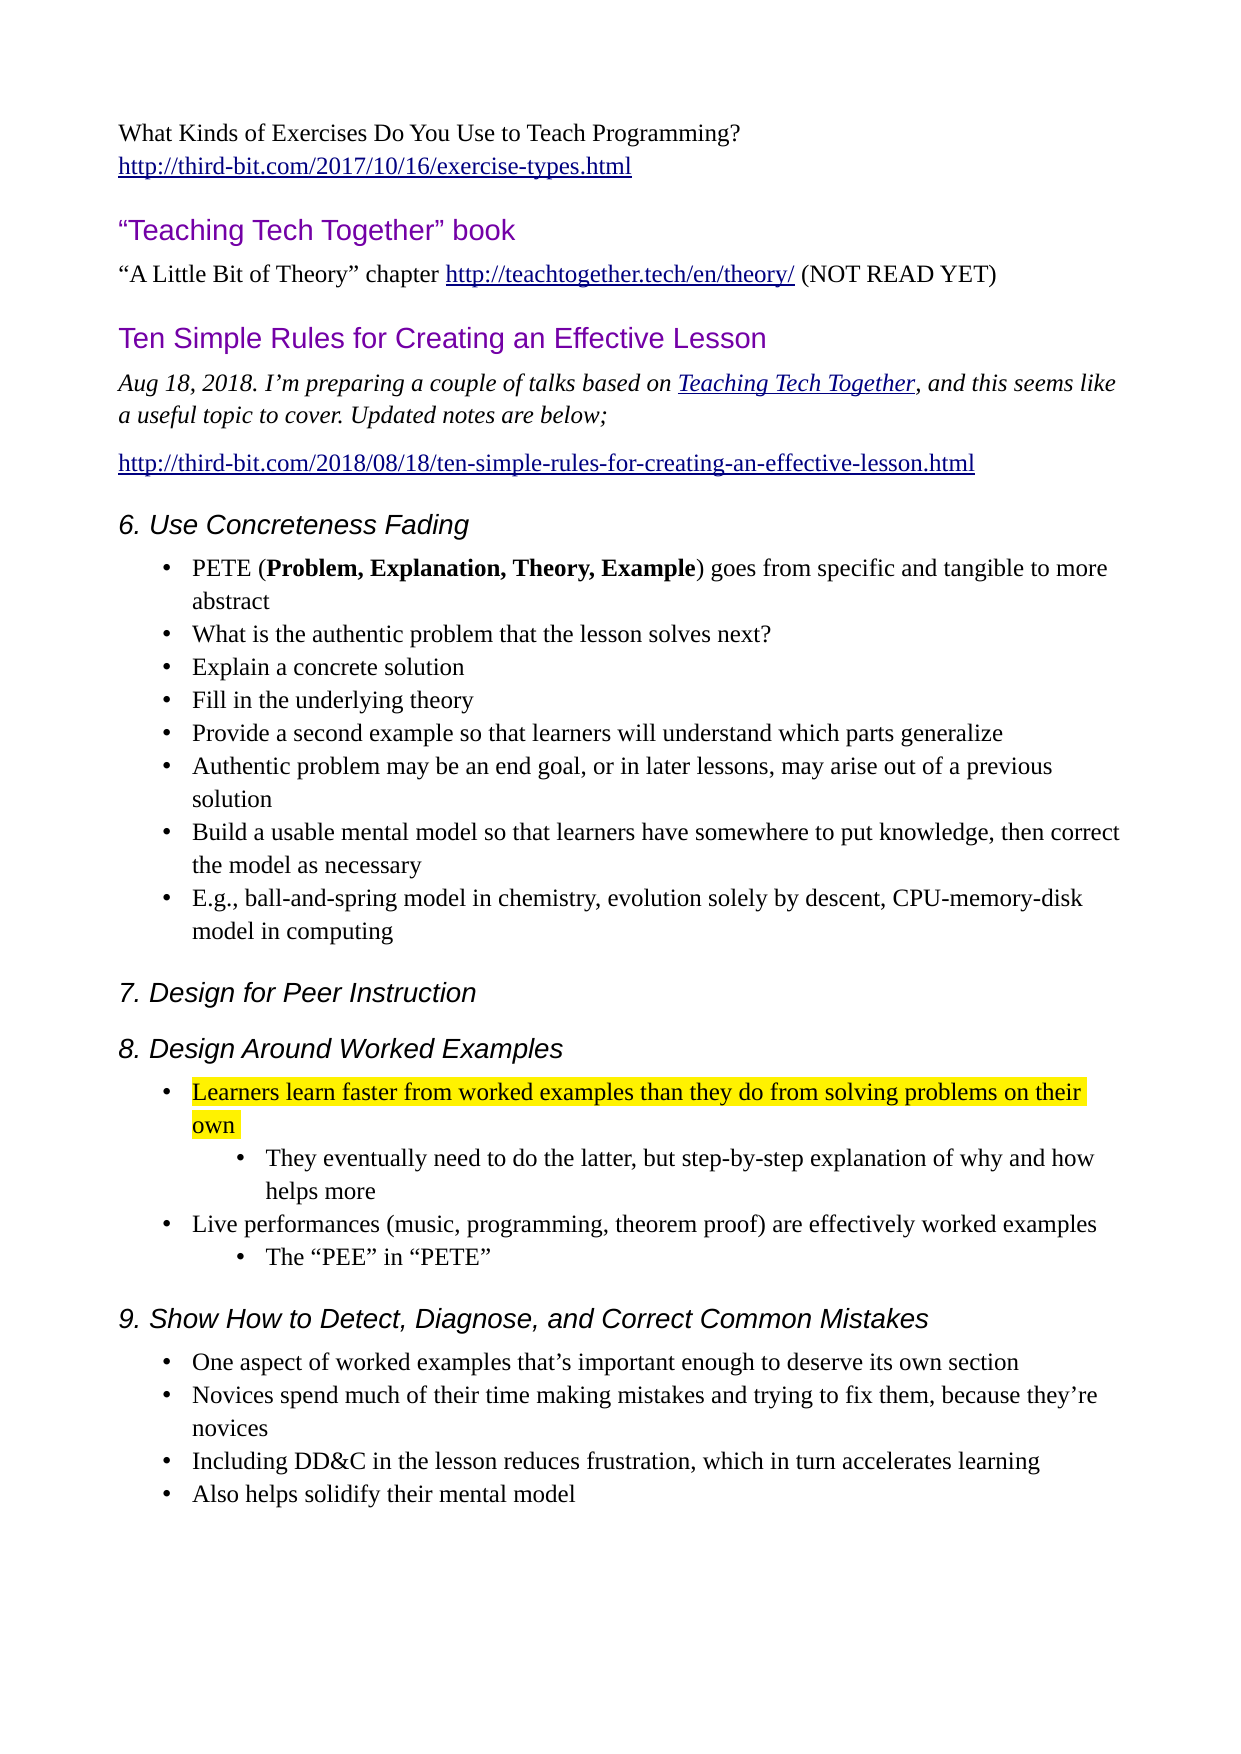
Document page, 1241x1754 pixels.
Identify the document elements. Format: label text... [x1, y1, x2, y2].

list Build a usable mental model so that learners have somewhere to put knowledge, then correct the model as necessary [162, 817, 1122, 879]
subtitle 6. Use Concreteness Fading [118, 508, 1122, 540]
list One aspect of worked examples that’s important enough to deserve its own section [162, 1347, 1122, 1376]
list Provide a second example so that learners will understand which parts generalize [162, 718, 1122, 747]
subtitle 9. Show How to Detect, Diagnose, and Correct Common Mistakes [118, 1302, 1122, 1334]
text “A Little Bit of Theory” chapter http://teachtogether.tech/en/theory/ (NOT READ YET) [118, 259, 1122, 288]
list Also helps solidify their mental model [162, 1479, 1122, 1508]
list The “PEE” in “PETE” [236, 1242, 1122, 1271]
list What is the authentic problem that the lesson solves next? [162, 619, 1122, 647]
list Fill in the underlying theory [162, 685, 1122, 713]
list Live performances (music, programming, theorem proof) are effectively worked examples [162, 1209, 1122, 1238]
subtitle 7. Design for Peer Instruction [118, 976, 1122, 1008]
list E.g., ball-and-spring model in chemistry, evolution solely by descent, CPU-memory-disk model in computing [162, 883, 1122, 945]
list They eventually need to do the latter, but step-by-step explanation of why and how helps more [236, 1143, 1122, 1205]
text What Kinds of Exercises Do You Use to Teach Programming? http://third-bit.com/2017/10/16/exercise-types.html [118, 118, 1122, 180]
list Learners learn faster from worked examples than they do from solving problems on their own [162, 1077, 1122, 1139]
list PETE (Problem, Explanation, Theory, Example) goes from specific and tangible to more abstract [162, 553, 1122, 614]
list Explain a concrete solution [162, 652, 1122, 681]
subtitle 8. Design Around Worked Examples [118, 1033, 1122, 1065]
list Authentic problem may be an end goal, or in later lessons, may arise out of a previous solution [162, 751, 1122, 813]
subtitle Ten Simple Rules for Creating an Effective Lesson [118, 322, 1122, 355]
text Aug 18, 2018. I’m preparing a couple of talks based on Teaching Tech Together, and this seems like a useful topic to cover. Updated notes are below; [118, 368, 1122, 429]
list Including DD&C in the lesson reduces frustration, which in turn accelerates learning [162, 1446, 1122, 1475]
list Novices spend much of their time making mistakes and trying to fix them, because they’re novices [162, 1380, 1122, 1442]
subtitle “Teaching Tech Together” book [118, 213, 1122, 247]
text http://third-bit.com/2018/08/18/ten-simple-rules-for-creating-an-effective-lesson.html [118, 448, 1122, 477]
